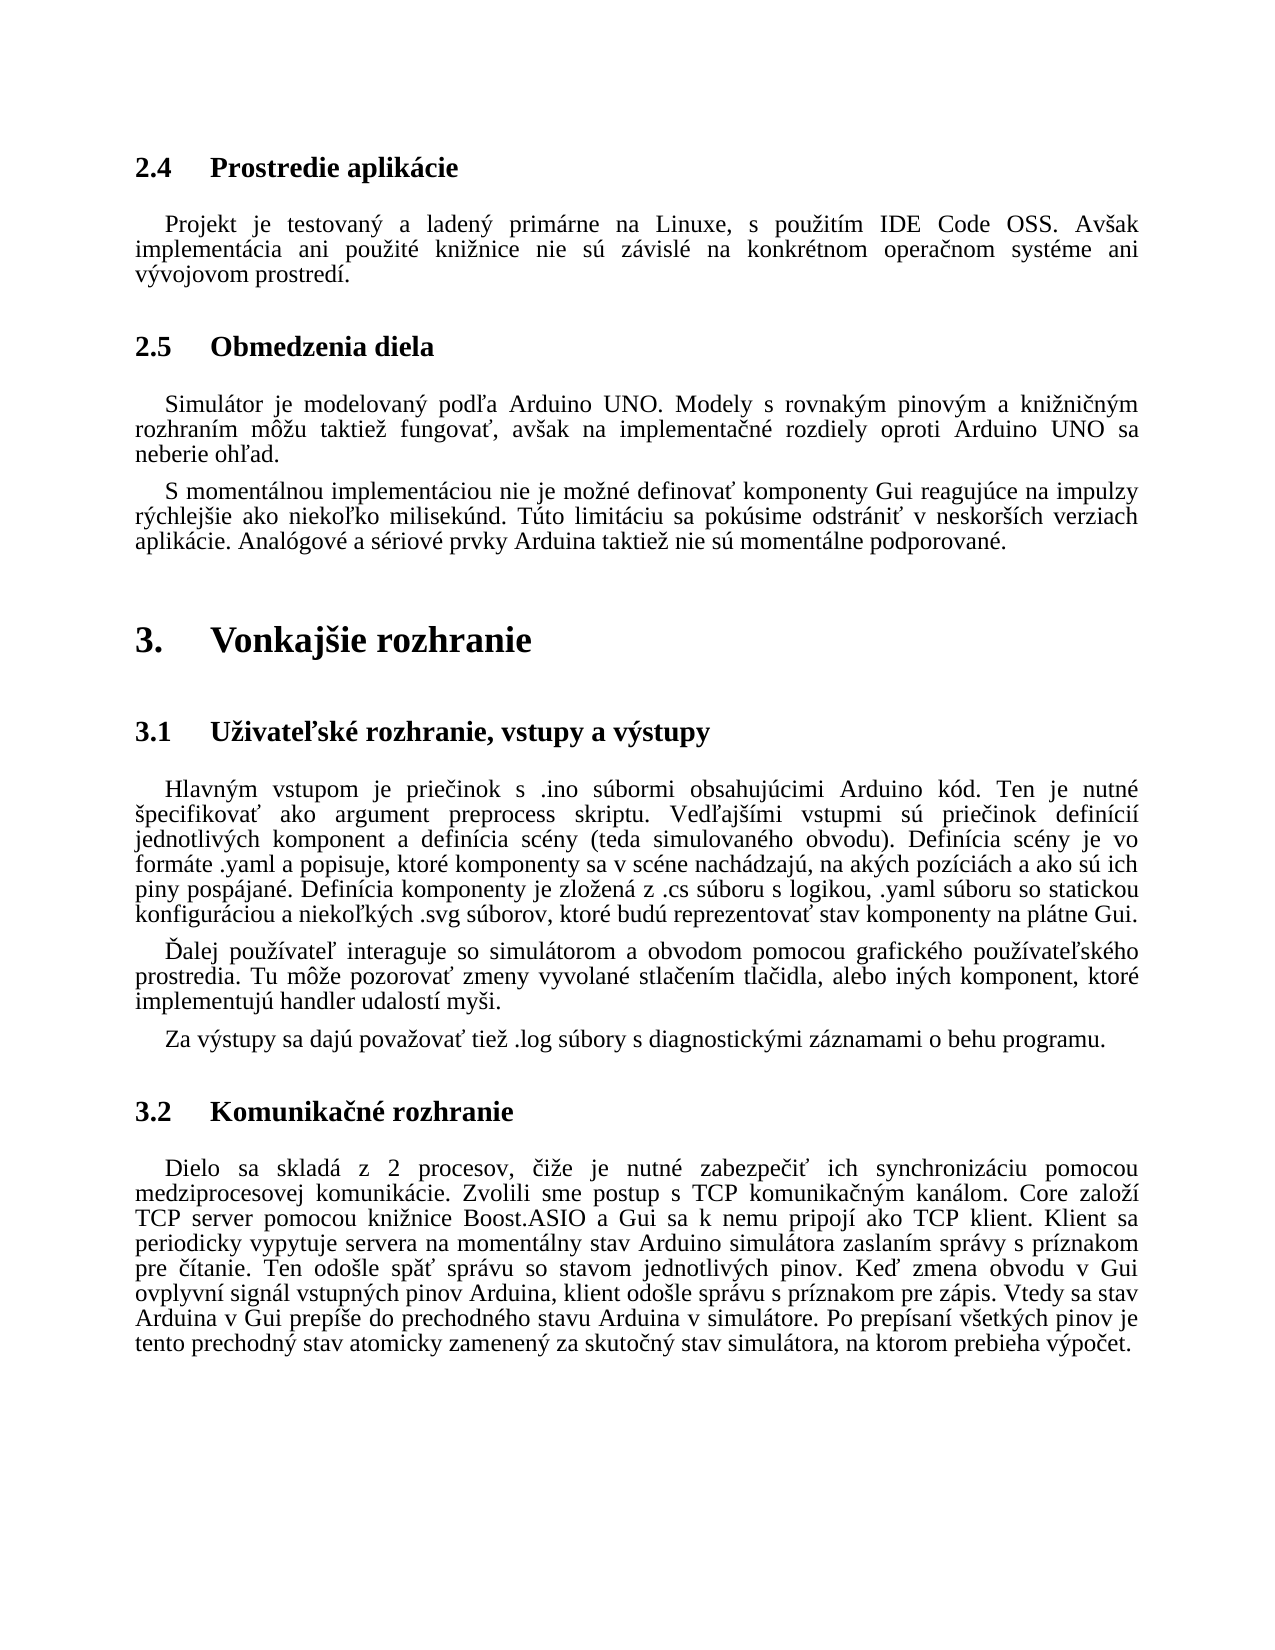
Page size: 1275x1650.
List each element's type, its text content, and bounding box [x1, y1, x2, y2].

text Projekt je testovaný a ladený primárne na Linuxe, s použitím IDE Code OSS. Avšak implementácia ani použité knižnice nie sú závislé na konkrétnom operačnom systéme ani vývojovom prostredí. [135, 213, 1140, 288]
subtitle Obmedzenia diela [135, 329, 1140, 363]
text Ďalej používateľ interaguje so simulátorom a obvodom pomocou grafického používateľského prostredia. Tu môže pozorovať zmeny vyvolané stlačením tlačidla, alebo iných komponent, ktoré implementujú handler udalostí myši. [135, 939, 1140, 1014]
subtitle Vonkajšie rozhranie [135, 617, 1140, 660]
text Simulátor je modelovaný podľa Arduino UNO. Modely s rovnakým pinovým a knižničným rozhraním môžu taktiež fungovať, avšak na implementačné rozdiely oproti Arduino UNO sa neberie ohľad. [135, 392, 1140, 467]
text S momentálnou implementáciou nie je možné definovať komponenty Gui reagujúce na impulzy rýchlejšie ako niekoľko milisekúnd. Túto limitáciu sa pokúsime odstrániť v neskorších verziach aplikácie. Analógové a sériové prvky Arduina taktiež nie sú momentálne podporované. [135, 479, 1140, 554]
subtitle Komunikačné rozhranie [135, 1094, 1140, 1127]
text Hlavným vstupom je priečinok s .ino súbormi obsahujúcimi Arduino kód. Ten je nutné špecifikovať ako argument preprocess skriptu. Vedľajšími vstupmi sú priečinok definícií jednotlivých komponent a definícia scény (teda simulovaného obvodu). Definícia scény je vo formáte .yaml a popisuje, ktoré komponenty sa v scéne nachádzajú, na akých pozíciách a ako sú ich piny pospájané. Definícia komponenty je zložená z .cs súboru s logikou, .yaml súboru so statickou konfiguráciou a niekoľkých .svg súborov, ktoré budú reprezentovať stav komponenty na plátne Gui. [135, 777, 1140, 927]
subtitle Prostredie aplikácie [135, 150, 1140, 183]
text Dielo sa skladá z 2 procesov, čiže je nutné zabezpečiť ich synchronizáciu pomocou medziprocesovej komunikácie. Zvolili sme postup s TCP komunikačným kanálom. Core založí TCP server pomocou knižnice Boost.ASIO a Gui sa k nemu pripojí ako TCP klient. Klient sa periodicky vypytuje servera na momentálny stav Arduino simulátora zaslaním správy s príznakom pre čítanie. Ten odošle spǎť správu so stavom jednotlivých pinov. Keď zmena obvodu v Gui ovplyvní signál vstupných pinov Arduina, klient odošle správu s príznakom pre zápis. Vtedy sa stav Arduina v Gui prepíše do prechodného stavu Arduina v simulátore. Po prepísaní všetkých pinov je tento prechodný stav atomicky zamenený za skutočný stav simulátora, na ktorom prebieha výpočet. [135, 1156, 1140, 1356]
subtitle Uživateľské rozhranie, vstupy a výstupy [135, 714, 1140, 748]
text Za výstupy sa dajú považovať tiež .log súbory s diagnostickými záznamami o behu programu. [135, 1027, 1140, 1052]
